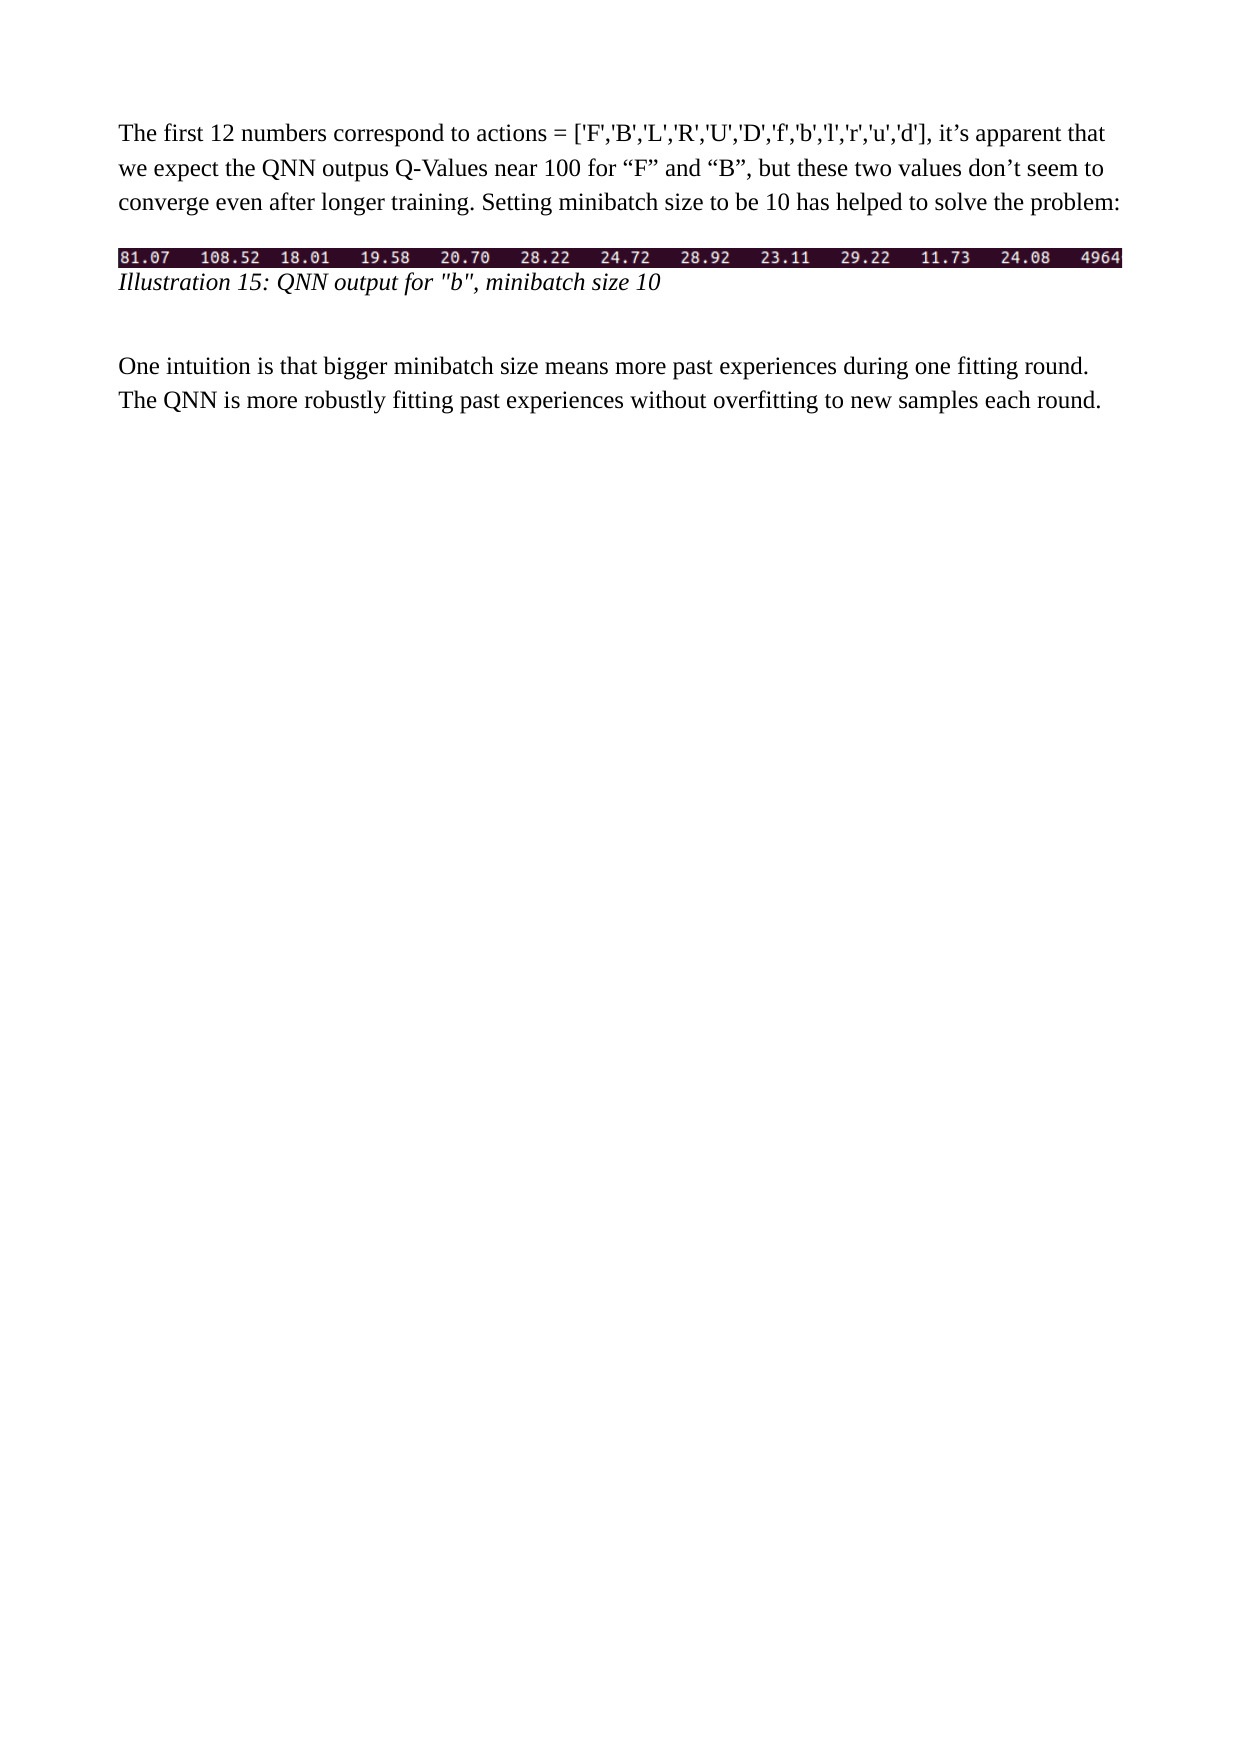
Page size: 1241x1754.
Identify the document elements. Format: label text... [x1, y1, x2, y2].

picture [118, 248, 1123, 268]
text Illustration 15: QNN output for "b", minibatch size 10 [118, 268, 1122, 296]
text The first 12 numbers correspond to actions = ['F','B','L','R','U','D','f','b','l','r','u','d'], it’s apparent that we expect the QNN outpus Q-Values near 100 for “F” and “B”, but these two values don’t seem to converge even after longer training. Setting minibatch size to be 10 has helped to solve the problem: [118, 118, 1122, 216]
text One intuition is that bigger minibatch size means more past experiences during one fitting round. The QNN is more robustly fitting past experiences without overfitting to new samples each round. [118, 351, 1122, 414]
